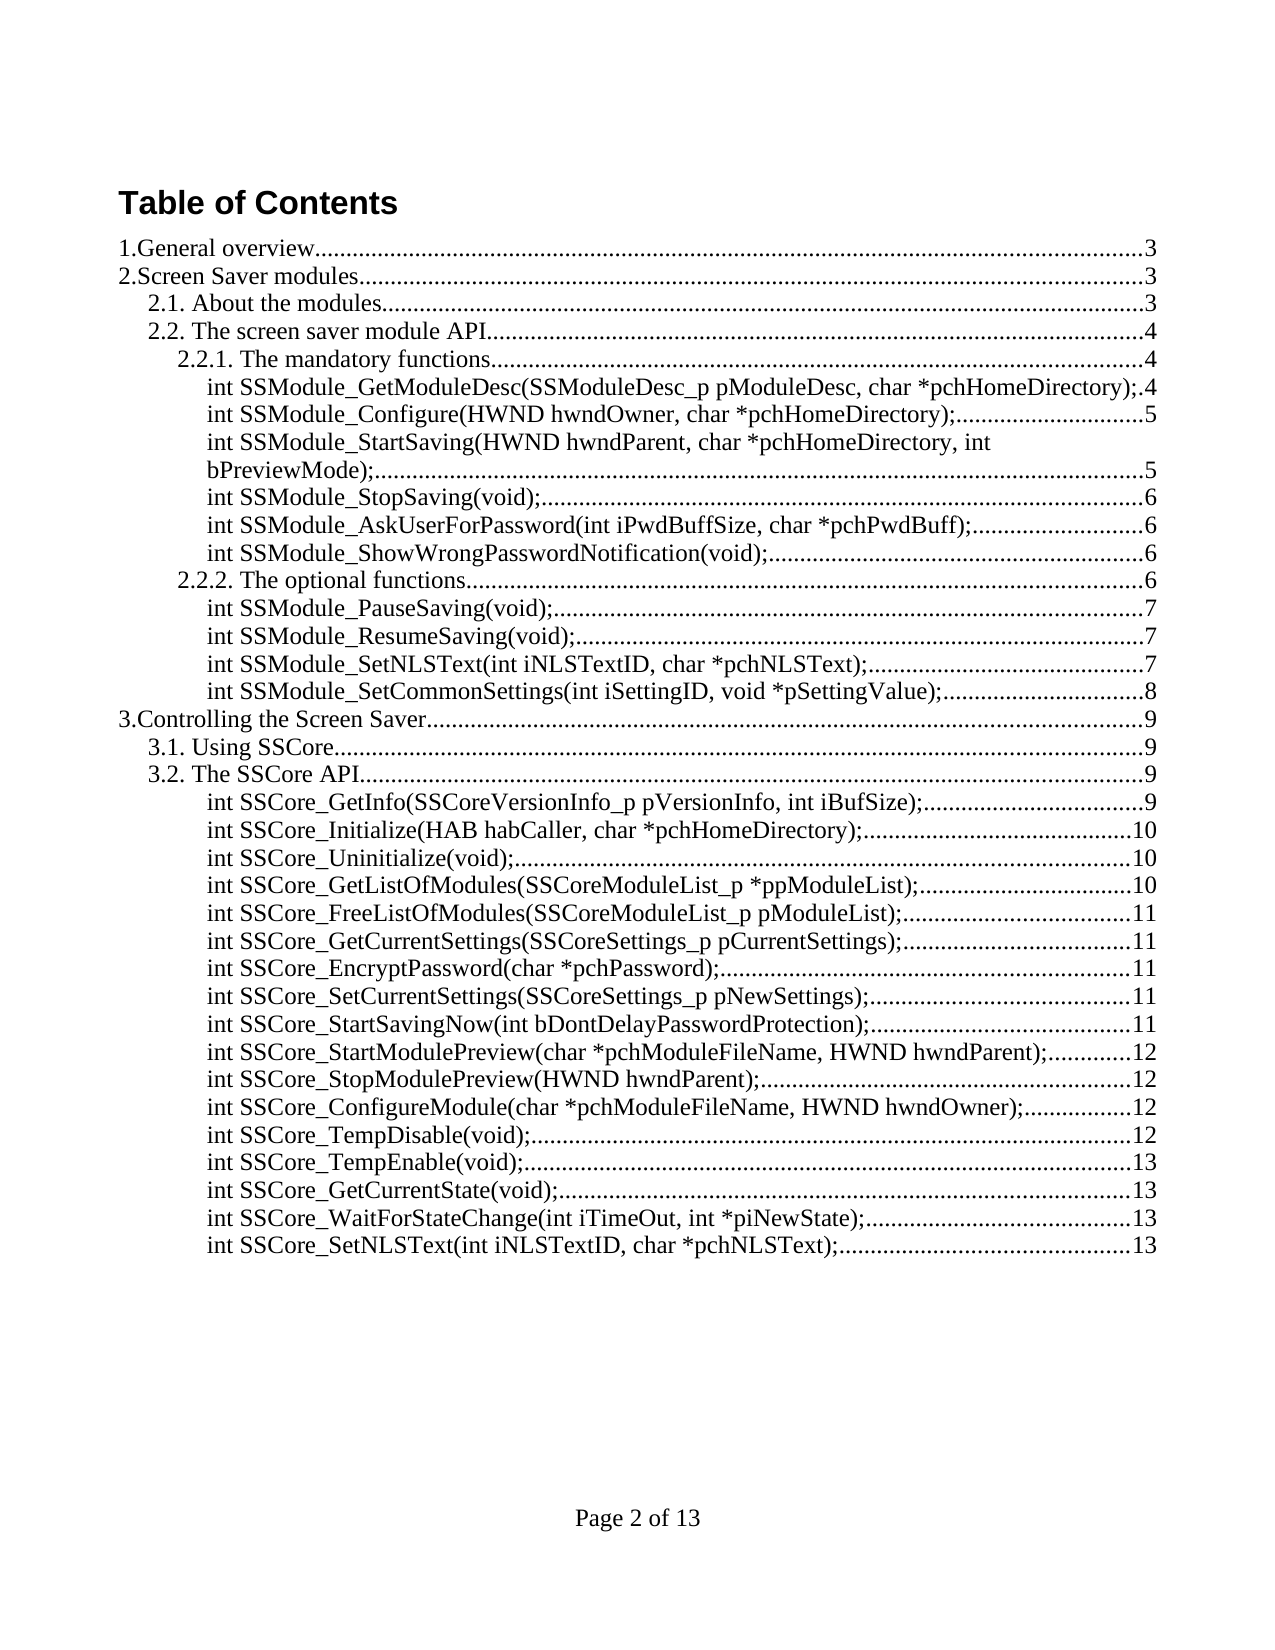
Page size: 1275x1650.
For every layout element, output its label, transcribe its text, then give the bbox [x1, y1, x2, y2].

text int SSModule_PauseSaving(void); 7 [207, 594, 1157, 622]
text 3.Controlling the Screen Saver 9 [118, 705, 1157, 733]
text int SSModule_SetNLSText(int iNLSTextID, char *pchNLSText); 7 [207, 650, 1157, 677]
text int SSCore_StartModulePreview(char *pchModuleFileName, HWND hwndParent); 12 [207, 1038, 1157, 1065]
text int SSModule_GetModuleDesc(SSModuleDesc_p pModuleDesc, char *pchHomeDirectory); 4 [207, 373, 1157, 400]
text 1.General overview 3 [118, 234, 1157, 262]
text int SSCore_WaitForStateChange(int iTimeOut, int *piNewState); 13 [207, 1204, 1157, 1232]
text int SSCore_SetCurrentSettings(SSCoreSettings_p pNewSettings); 11 [207, 982, 1157, 1010]
text int SSCore_GetListOfModules(SSCoreModuleList_p *ppModuleList); 10 [207, 871, 1157, 899]
text int SSCore_TempDisable(void); 12 [207, 1121, 1157, 1148]
text 3.1. Using SSCore 9 [148, 733, 1157, 761]
text int SSModule_ShowWrongPasswordNotification(void); 6 [207, 539, 1157, 567]
text int SSCore_GetInfo(SSCoreVersionInfo_p pVersionInfo, int iBufSize); 9 [207, 788, 1157, 816]
text int SSCore_StopModulePreview(HWND hwndParent); 12 [207, 1065, 1157, 1093]
text 2.Screen Saver modules 3 [118, 262, 1157, 289]
text int SSCore_Uninitialize(void); 10 [207, 844, 1157, 871]
text 3.2. The SSCore API 9 [148, 761, 1157, 788]
text int SSCore_FreeListOfModules(SSCoreModuleList_p pModuleList); 11 [207, 899, 1157, 927]
text 2.2.1. The mandatory functions 4 [177, 345, 1157, 373]
text 2.1. About the modules 3 [148, 289, 1157, 317]
text int SSCore_GetCurrentSettings(SSCoreSettings_p pCurrentSettings); 11 [207, 927, 1157, 954]
text int SSCore_ConfigureModule(char *pchModuleFileName, HWND hwndOwner); 12 [207, 1093, 1157, 1121]
text int SSModule_StartSaving(HWND hwndParent, char *pchHomeDirectory, int bPreviewMode); 5 [207, 428, 1157, 483]
text int SSCore_SetNLSText(int iNLSTextID, char *pchNLSText); 13 [207, 1232, 1157, 1259]
text int SSModule_StopSaving(void); 6 [207, 483, 1157, 511]
text int SSModule_ResumeSaving(void); 7 [207, 622, 1157, 650]
text int SSCore_TempEnable(void); 13 [207, 1148, 1157, 1176]
text int SSModule_SetCommonSettings(int iSettingID, void *pSettingValue); 8 [207, 677, 1157, 705]
text 2.2. The screen saver module API 4 [148, 317, 1157, 345]
text int SSCore_EncryptPassword(char *pchPassword); 11 [207, 954, 1157, 982]
text int SSCore_StartSavingNow(int bDontDelayPasswordProtection); 11 [207, 1010, 1157, 1038]
subtitle Table of Contents [118, 184, 1157, 222]
text 2.2.2. The optional functions 6 [177, 567, 1157, 594]
text int SSModule_AskUserForPassword(int iPwdBuffSize, char *pchPwdBuff); 6 [207, 511, 1157, 539]
text int SSCore_GetCurrentState(void); 13 [207, 1176, 1157, 1204]
text int SSModule_Configure(HWND hwndOwner, char *pchHomeDirectory); 5 [207, 400, 1157, 428]
text int SSCore_Initialize(HAB habCaller, char *pchHomeDirectory); 10 [207, 816, 1157, 844]
